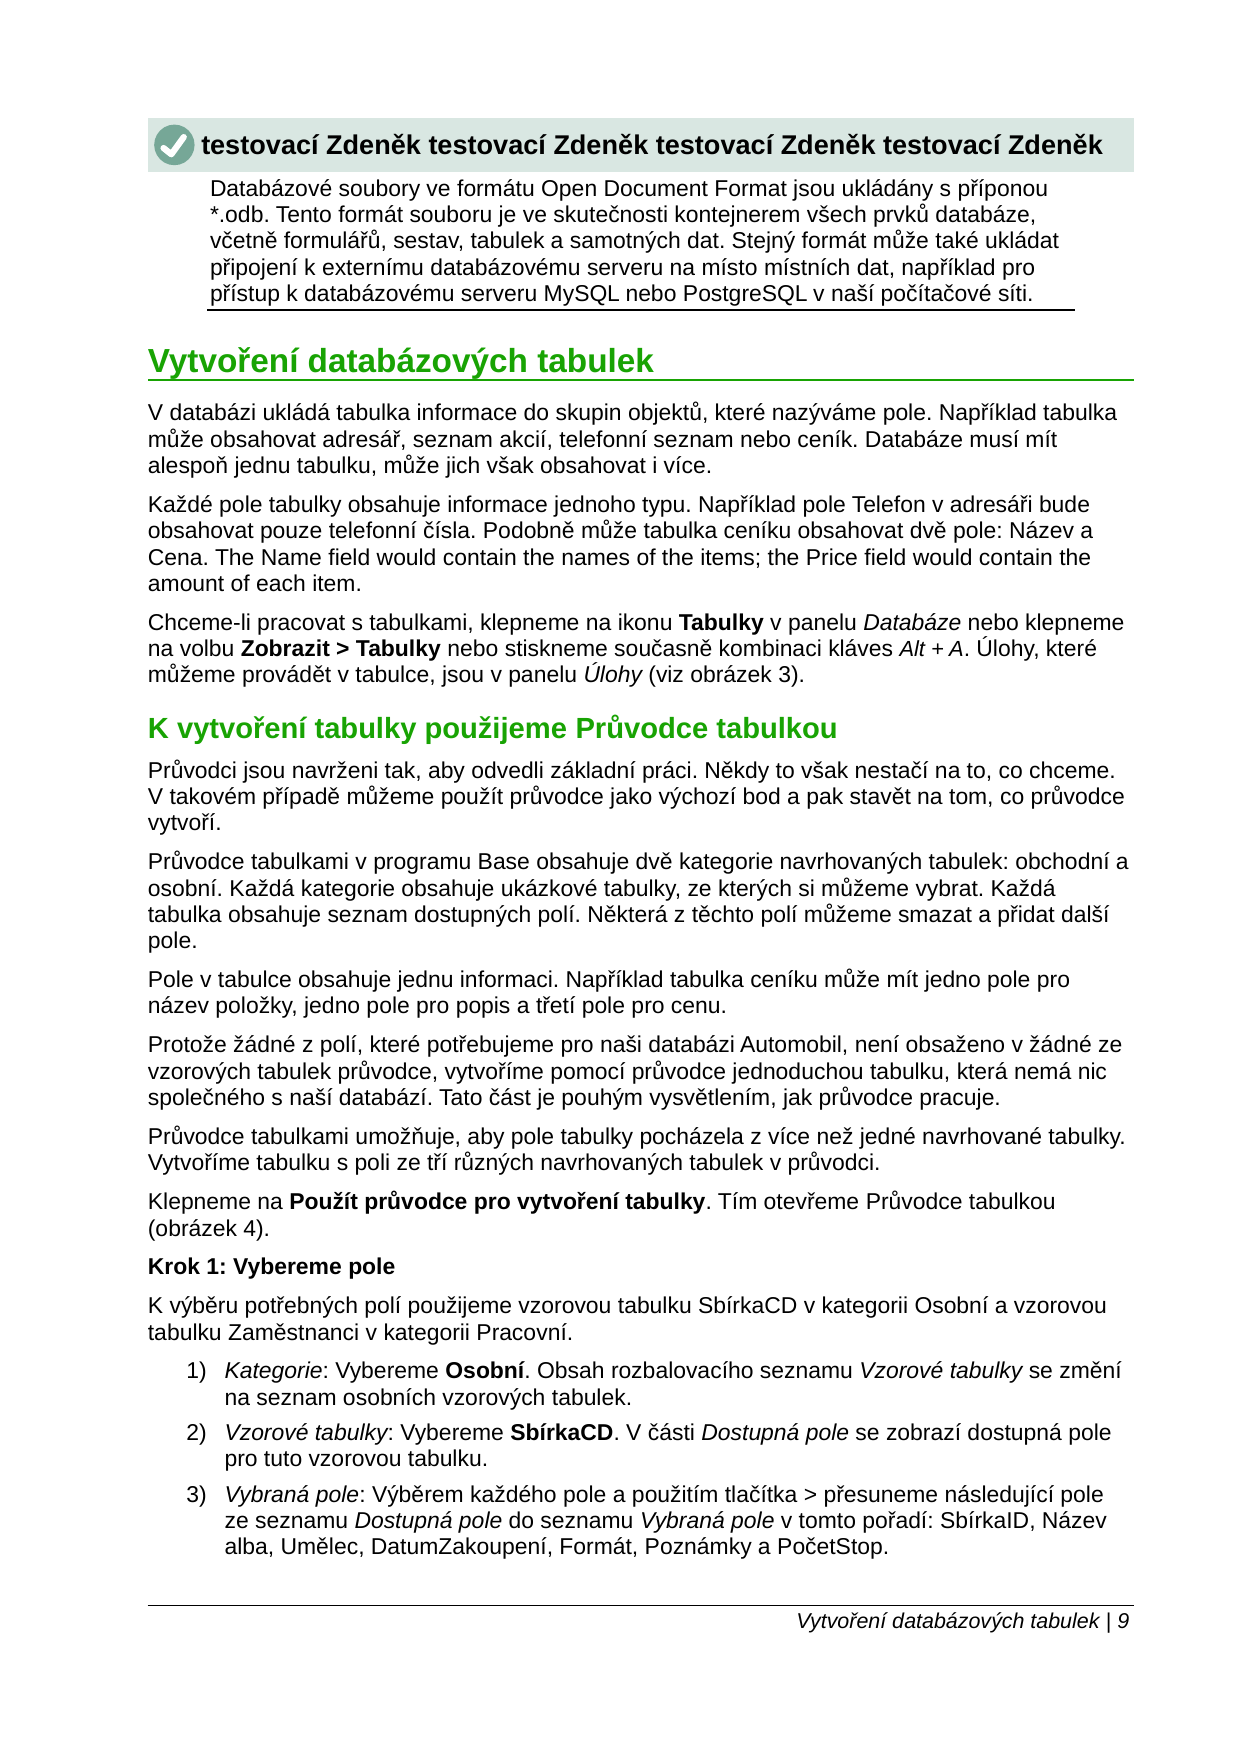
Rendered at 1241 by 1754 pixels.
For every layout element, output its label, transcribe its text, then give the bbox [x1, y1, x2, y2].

text Klepneme na Použít průvodce pro vytvoření tabulky. Tím otevřeme Průvodce tabulkou (obrázek 4). [148, 1188, 1134, 1241]
text Průvodci jsou navrženi tak, aby odvedli základní práci. Někdy to však nestačí na to, co chceme. V takovém případě můžeme použít průvodce jako výchozí bod a pak stavět na tom, co průvodce vytvoří. [148, 757, 1134, 836]
text Chceme-li pracovat s tabulkami, klepneme na ikonu Tabulky v panelu Databáze nebo klepneme na volbu Zobrazit > Tabulky nebo stiskneme současně kombinaci kláves Alt + A. Úlohy, které můžeme provádět v tabulce, jsou v panelu Úlohy (viz obrázek 3). [148, 609, 1134, 688]
subtitle Vytvoření databázových tabulek [148, 341, 1134, 379]
text Každé pole tabulky obsahuje informace jednoho typu. Například pole Telefon v adresáři bude obsahovat pouze telefonní čísla. Podobně může tabulka ceníku obsahovat dvě pole: Název a Cena. The Name field would contain the names of the items; the Price field would contain the amount of each item. [148, 491, 1134, 596]
text Protože žádné z polí, které potřebujeme pro naši databázi Automobil, není obsaženo v žádné ze vzorových tabulek průvodce, vytvoříme pomocí průvodce jednoduchou tabulku, která nemá nic společného s naší databází. Tato část je pouhým vysvětlením, jak průvodce pracuje. [148, 1031, 1134, 1110]
subtitle K vytvoření tabulky použijeme Průvodce tabulkou [148, 711, 1134, 745]
subtitle testovací Zdeněk testovací Zdeněk testovací Zdeněk testovací Zdeněk [148, 118, 1134, 172]
list Vzorové tabulky: Vybereme SbírkaCD. V části Dostupná pole se zobrazí dostupná pole pro tuto vzorovou tabulku. [207, 1419, 1134, 1472]
text Průvodce tabulkami umožňuje, aby pole tabulky pocházela z více než jedné navrhované tabulky. Vytvoříme tabulku s poli ze tří různých navrhovaných tabulek v průvodci. [148, 1123, 1134, 1176]
text Průvodce tabulkami v programu Base obsahuje dvě kategorie navrhovaných tabulek: obchodní a osobní. Každá kategorie obsahuje ukázkové tabulky, ze kterých si můžeme vybrat. Každá tabulka obsahuje seznam dostupných polí. Některá z těchto polí můžeme smazat a přidat další pole. [148, 848, 1134, 954]
text K výběru potřebných polí použijeme vzorovou tabulku SbírkaCD v kategorii Osobní a vzorovou tabulku Zaměstnanci v kategorii Pracovní. [148, 1292, 1134, 1345]
text Krok 1: Vybereme pole [148, 1253, 1134, 1280]
text Databázové soubory ve formátu Open Document Format jsou ukládány s příponou *.odb. Tento formát souboru je ve skutečnosti kontejnerem všech prvků databáze, včetně formulářů, sestav, tabulek a samotných dat. Stejný formát může také ukládat připojení k externímu databázovému serveru na místo místních dat, například pro přístup k databázovému serveru MySQL nebo PostgreSQL v naší počítačové síti. [207, 172, 1075, 309]
text Pole v tabulce obsahuje jednu informaci. Například tabulka ceníku může mít jedno pole pro název položky, jedno pole pro popis a třetí pole pro cenu. [148, 966, 1134, 1019]
list Vybraná pole: Výběrem každého pole a použitím tlačítka > přesuneme následující pole ze seznamu Dostupná pole do seznamu Vybraná pole v tomto pořadí: SbírkaID, Název alba, Umělec, DatumZakoupení, Formát, Poznámky a PočetStop. [207, 1481, 1134, 1559]
text V databázi ukládá tabulka informace do skupin objektů, které nazýváme pole. Například tabulka může obsahovat adresář, seznam akcií, telefonní seznam nebo ceník. Databáze musí mít alespoň jednu tabulku, může jich však obsahovat i více. [148, 399, 1134, 478]
list Kategorie: Vybereme Osobní. Obsah rozbalovacího seznamu Vzorové tabulky se změní na seznam osobních vzorových tabulek. [207, 1357, 1134, 1410]
